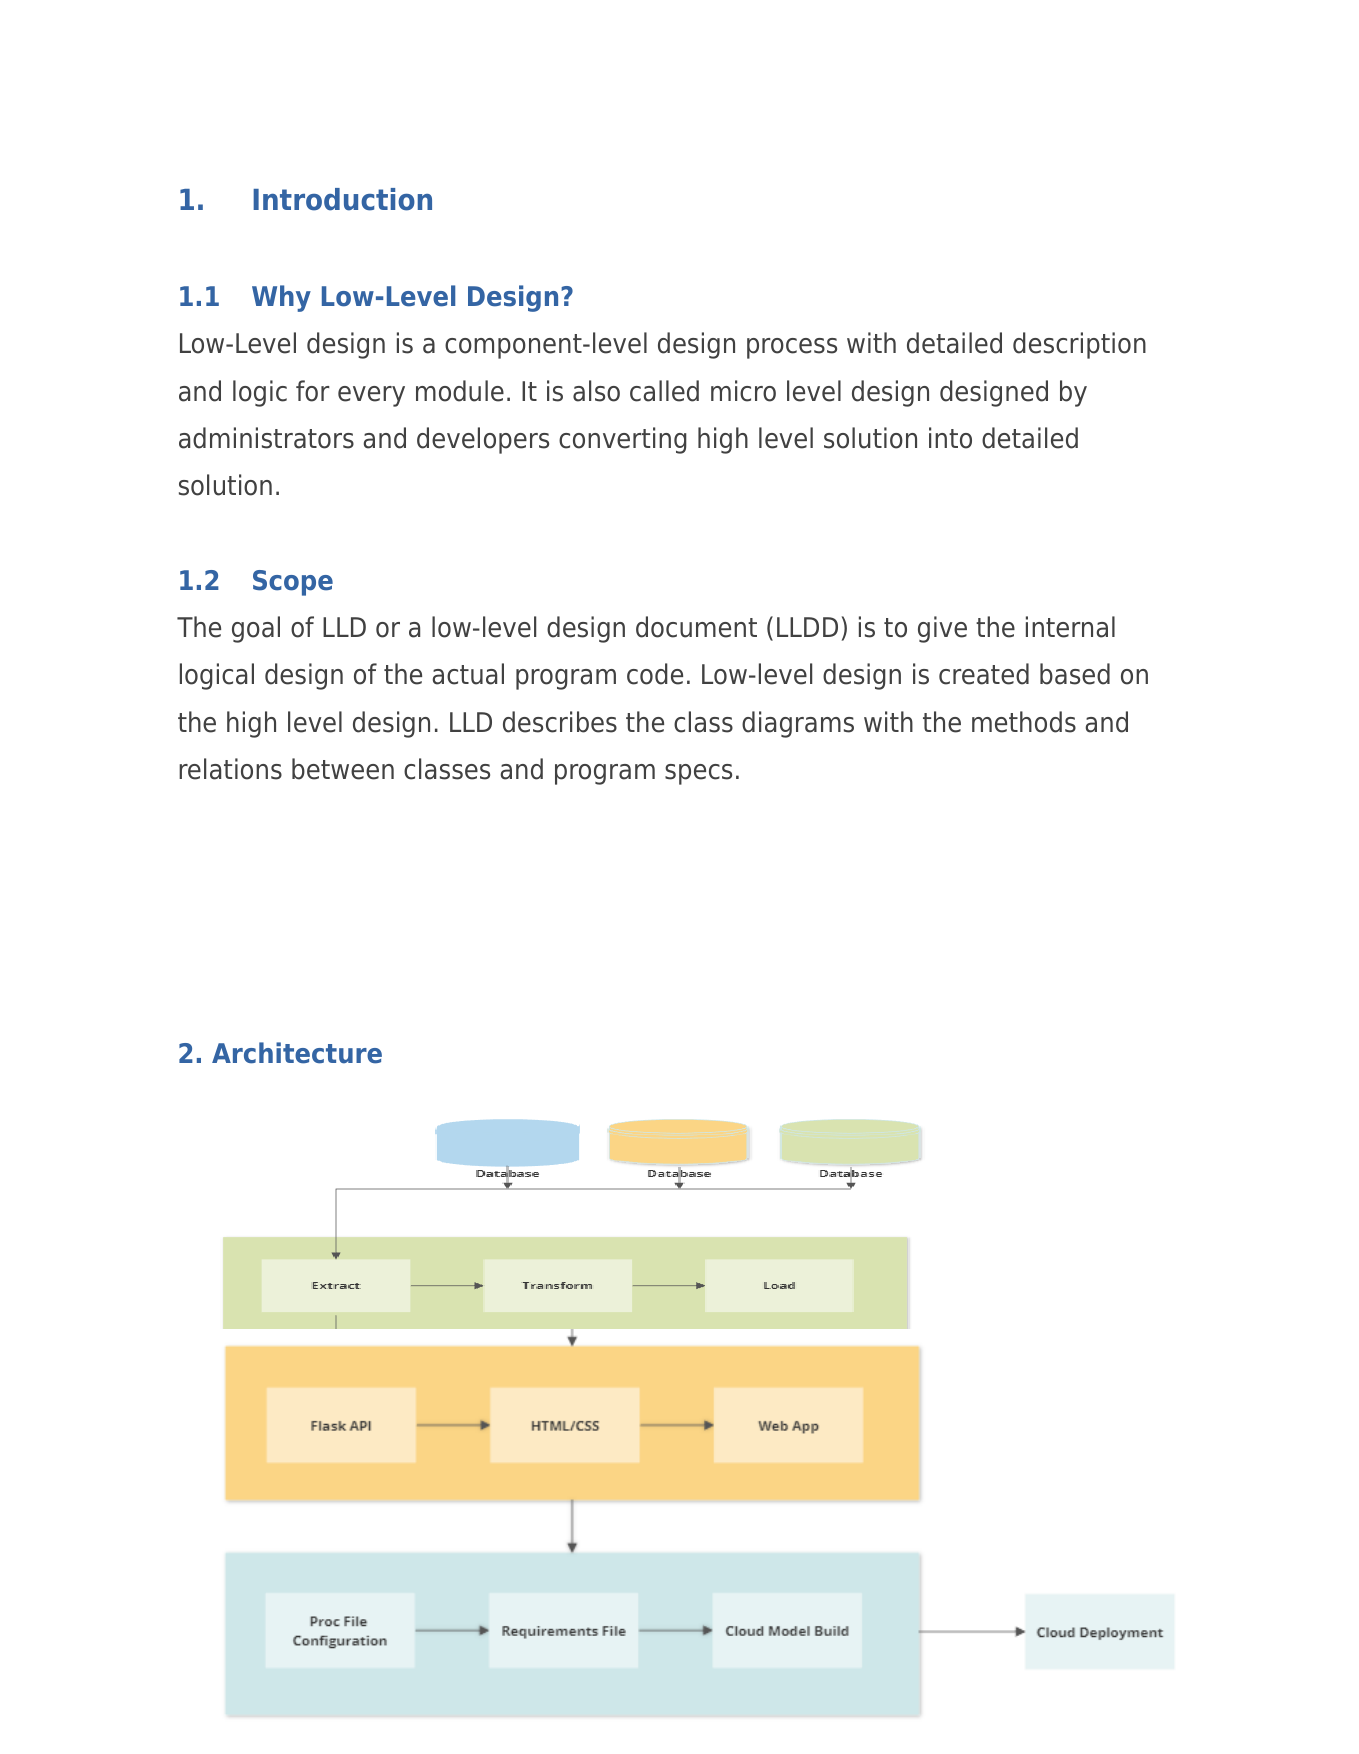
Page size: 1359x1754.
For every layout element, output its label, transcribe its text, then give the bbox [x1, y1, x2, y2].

text Low-Level design is a component-level design process with detailed description and logic for every module. It is also called micro level design designed by administrators and developers converting high level solution into detailed solution. [177, 328, 1181, 502]
text 1.1 Why Low-Level Design? [177, 281, 1181, 313]
text 2. Architecture [177, 1038, 1181, 1069]
text 1.2 Scope [177, 565, 1181, 597]
text 1. Introduction [177, 183, 1181, 217]
text The goal of LLD or a low-level design document (LLDD) is to give the internal logical design of the actual program code. Low-level design is created based on the high level design. LLD describes the class diagrams with the methods and relations between classes and program specs. [177, 612, 1181, 786]
